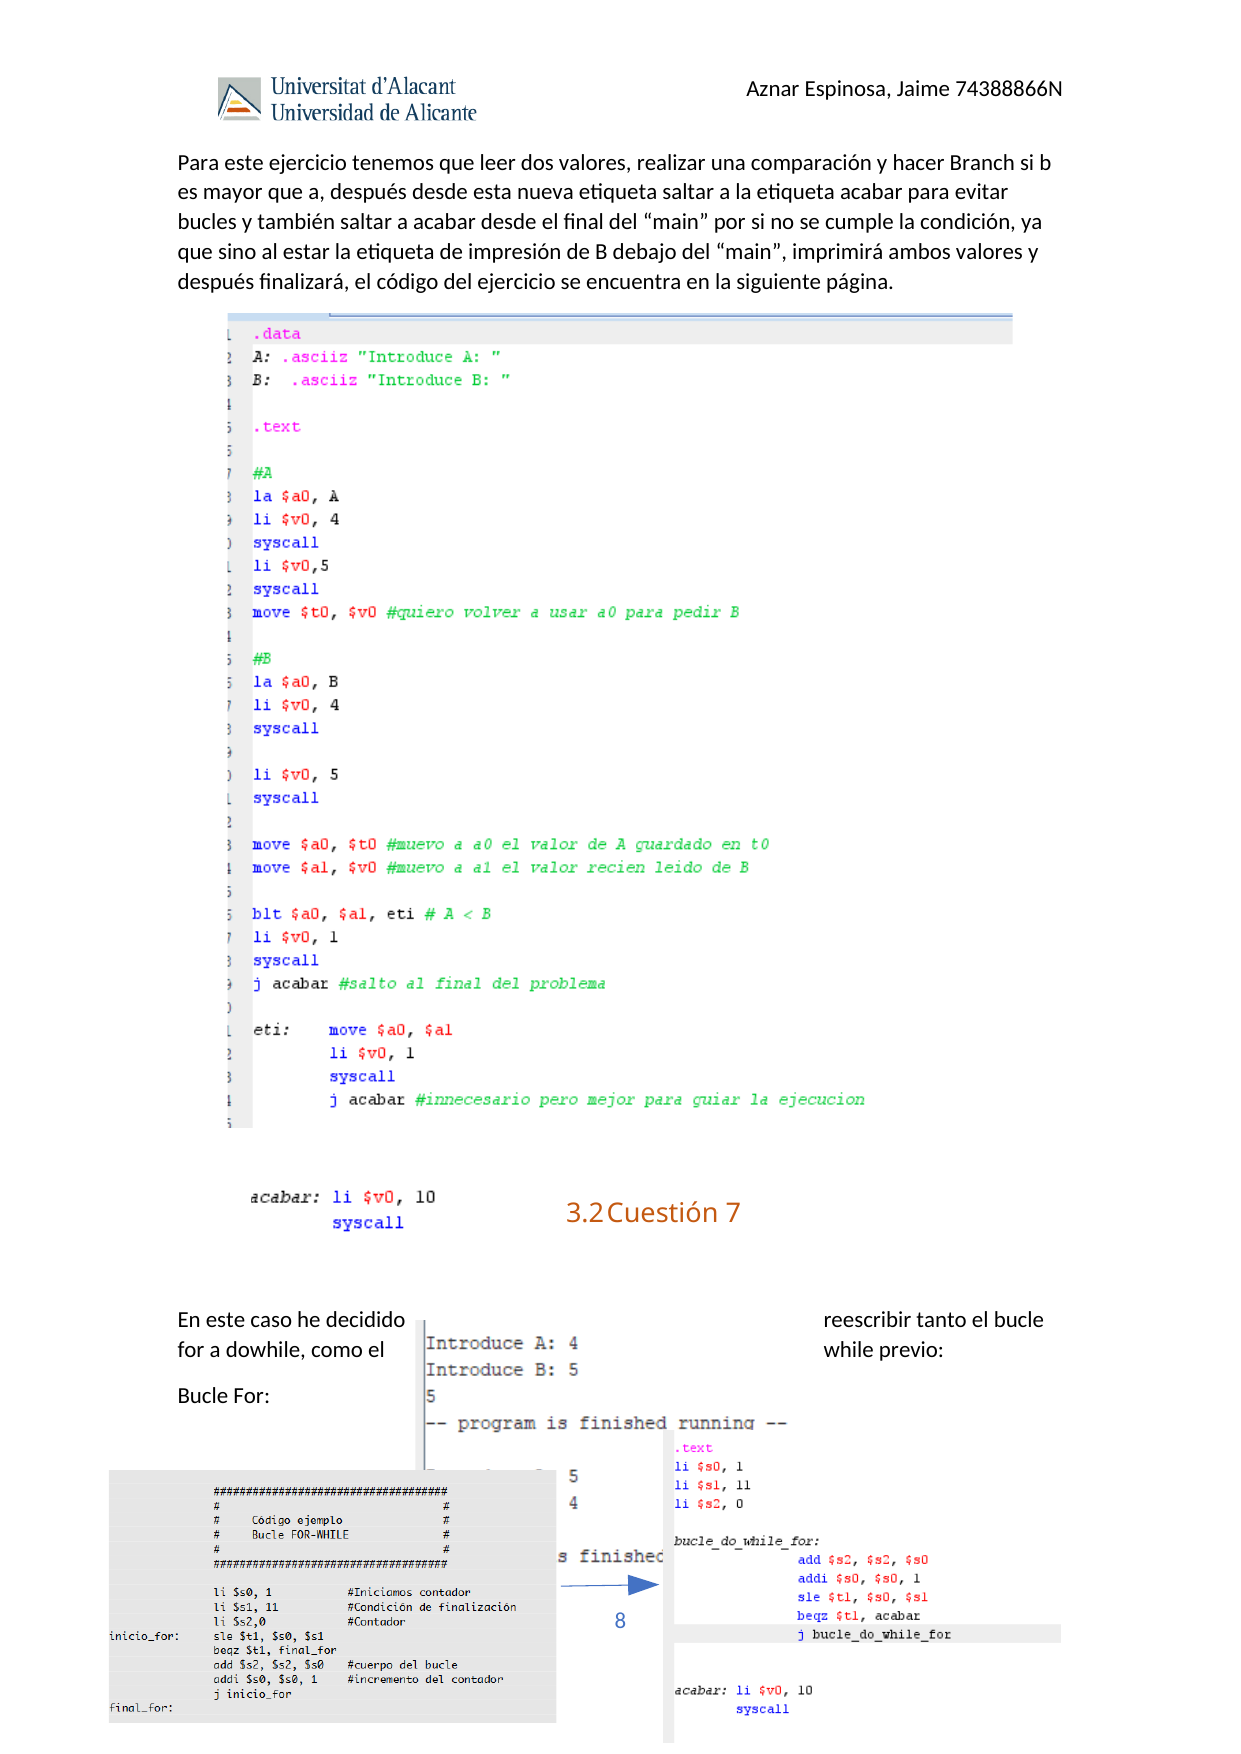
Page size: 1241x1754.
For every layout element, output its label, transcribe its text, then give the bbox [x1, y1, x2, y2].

text Para este ejercicio tenemos que leer dos valores, realizar una comparación y hacer Branch si b es mayor que a, después desde esta nueva etiqueta saltar a la etiqueta acabar para evitar bucles y también saltar a acabar desde el final del “main” por si no se cumple la condición, ya que sino al estar la etiqueta de impresión de B debajo del “main”, imprimirá ambos valores y después finalizará, el código del ejercicio se encuentra en la siguiente página. [177, 148, 1063, 295]
text En este caso he decidido reescribir tanto el bucle for a dowhile, como el while previo: [177, 1305, 1063, 1363]
text Bucle For: [177, 1381, 415, 1409]
text [824, 1381, 1063, 1409]
list Cuestión 7 [491, 1194, 1063, 1231]
